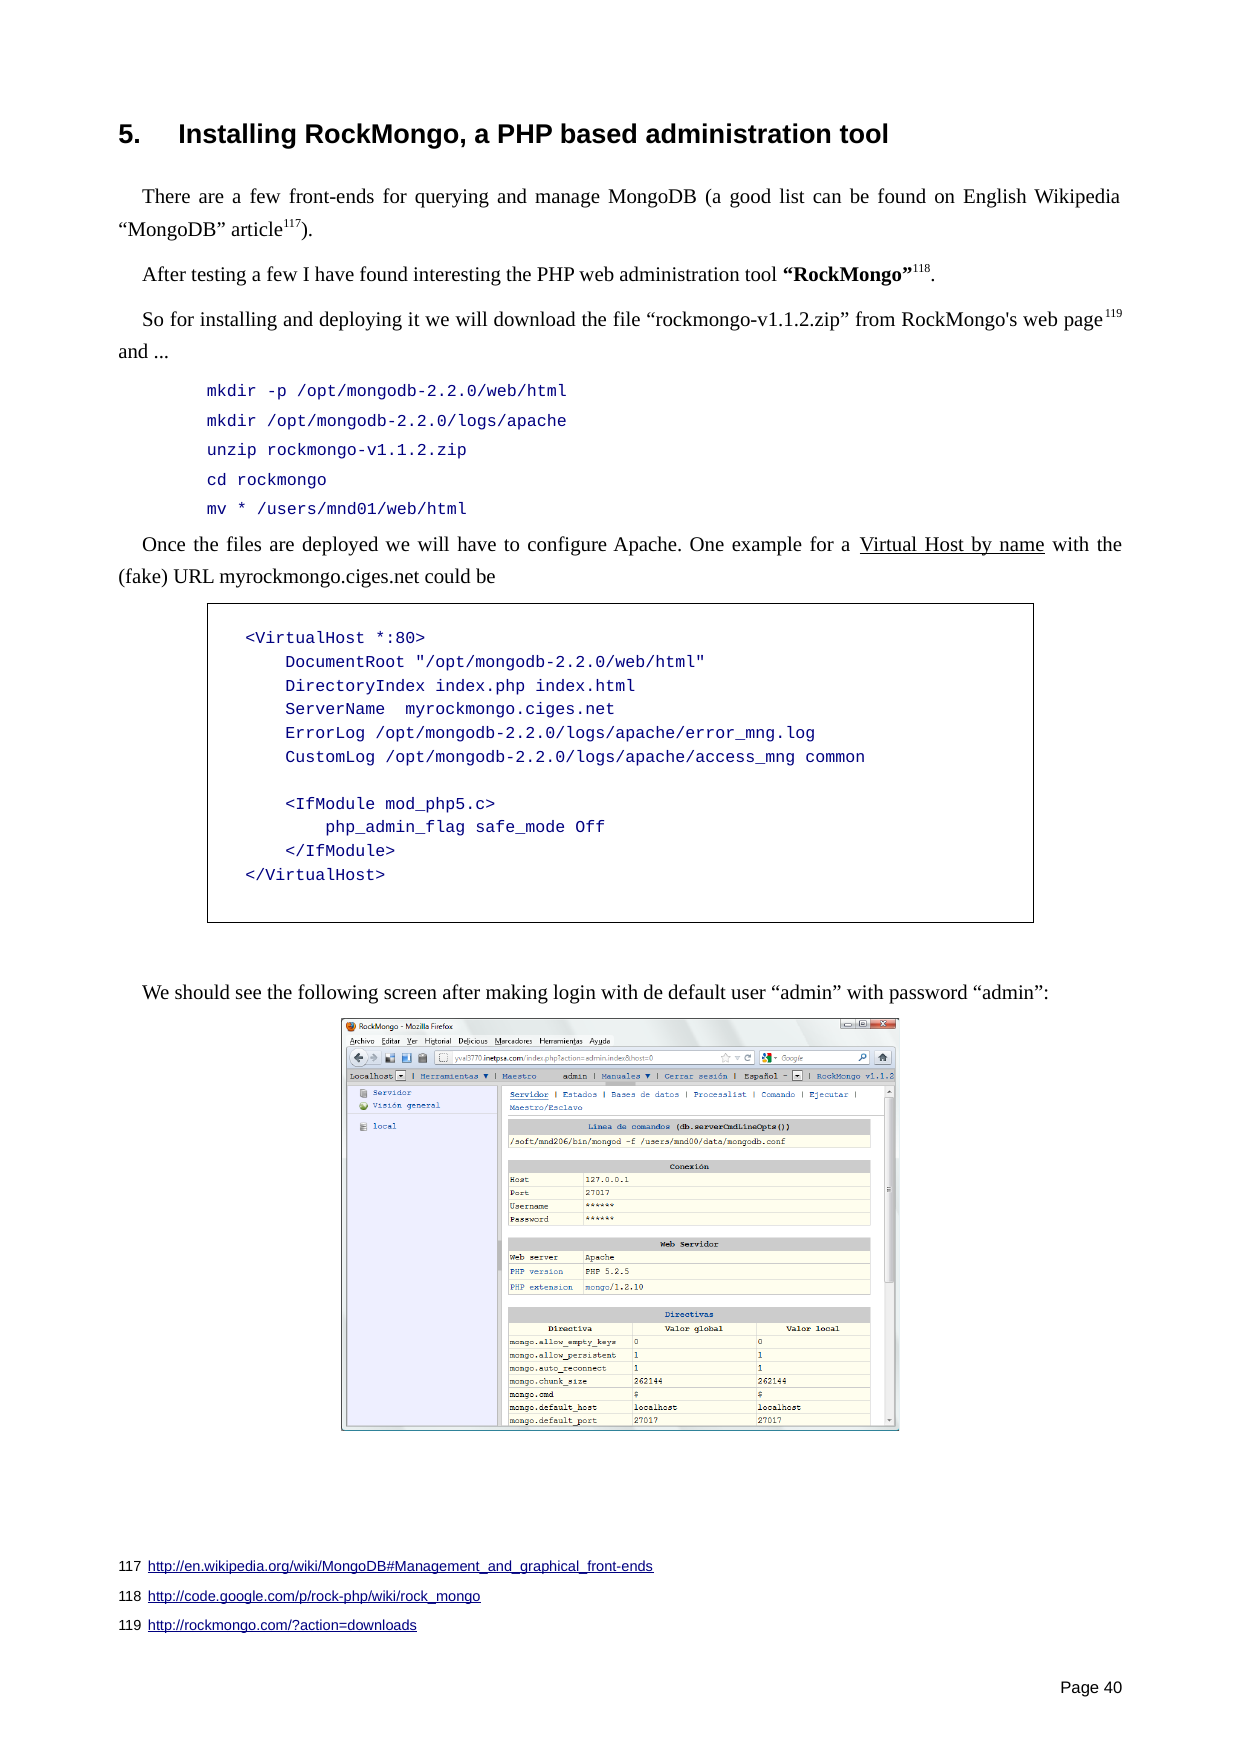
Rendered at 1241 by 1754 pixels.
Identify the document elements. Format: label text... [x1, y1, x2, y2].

text DocumentRoot "/opt/mongodb-2.2.0/web/html" [208, 627, 1033, 650]
text CustomLog /opt/mongodb-2.2.0/logs/apache/access_mng common [208, 721, 1033, 766]
text <VirtualHost *:80> [208, 604, 1033, 627]
text DirectoryIndex index.php index.html [208, 650, 1033, 674]
text <IfModule mod_php5.c> [208, 768, 1033, 792]
text mkdir /opt/mongodb-2.2.0/logs/apache [207, 407, 1122, 431]
picture [341, 1018, 900, 1431]
text unzip rockmongo-v1.1.2.zip [207, 437, 1122, 460]
text mkdir -p /opt/mongodb-2.2.0/web/html [207, 377, 1122, 401]
text So for installing and deploying it we will download the file “rockmongo-v1.1.2.zip” from RockMongo's web page and ... [118, 300, 1122, 365]
text ErrorLog /opt/mongodb-2.2.0/logs/apache/error_mng.log [208, 697, 1033, 721]
text After testing a few I have found interesting the PHP web administration tool “RockMongo”. [118, 255, 1122, 287]
text http://rockmongo.com/?action=downloads [118, 1607, 1122, 1636]
text ServerName myrockmongo.ciges.net [208, 674, 1033, 697]
text mv * /users/mnd01/web/html [207, 496, 1122, 519]
text </VirtualHost> [208, 839, 1033, 922]
text There are a few front-ends for querying and manage MongoDB (a good list can be found on English Wikipedia “MongoDB” article). [118, 177, 1122, 242]
subtitle Installing RockMongo, a PHP based administration tool [118, 118, 1122, 149]
text </IfModule> [208, 816, 1033, 839]
text http://code.google.com/p/rock-php/wiki/rock_mongo [118, 1577, 1122, 1607]
text http://en.wikipedia.org/wiki/MongoDB#Management_and_graphical_front-ends [118, 1548, 1122, 1577]
text Once the files are deployed we will have to configure Apache. One example for a Virtual Host by name with the (fake) URL myrockmongo.ciges.net could be [118, 525, 1122, 590]
text We should see the following screen after making login with de default user “admin” with password “admin”: [118, 973, 1122, 1006]
text cd rockmongo [207, 466, 1122, 490]
text php_admin_flag safe_mode Off [208, 792, 1033, 816]
